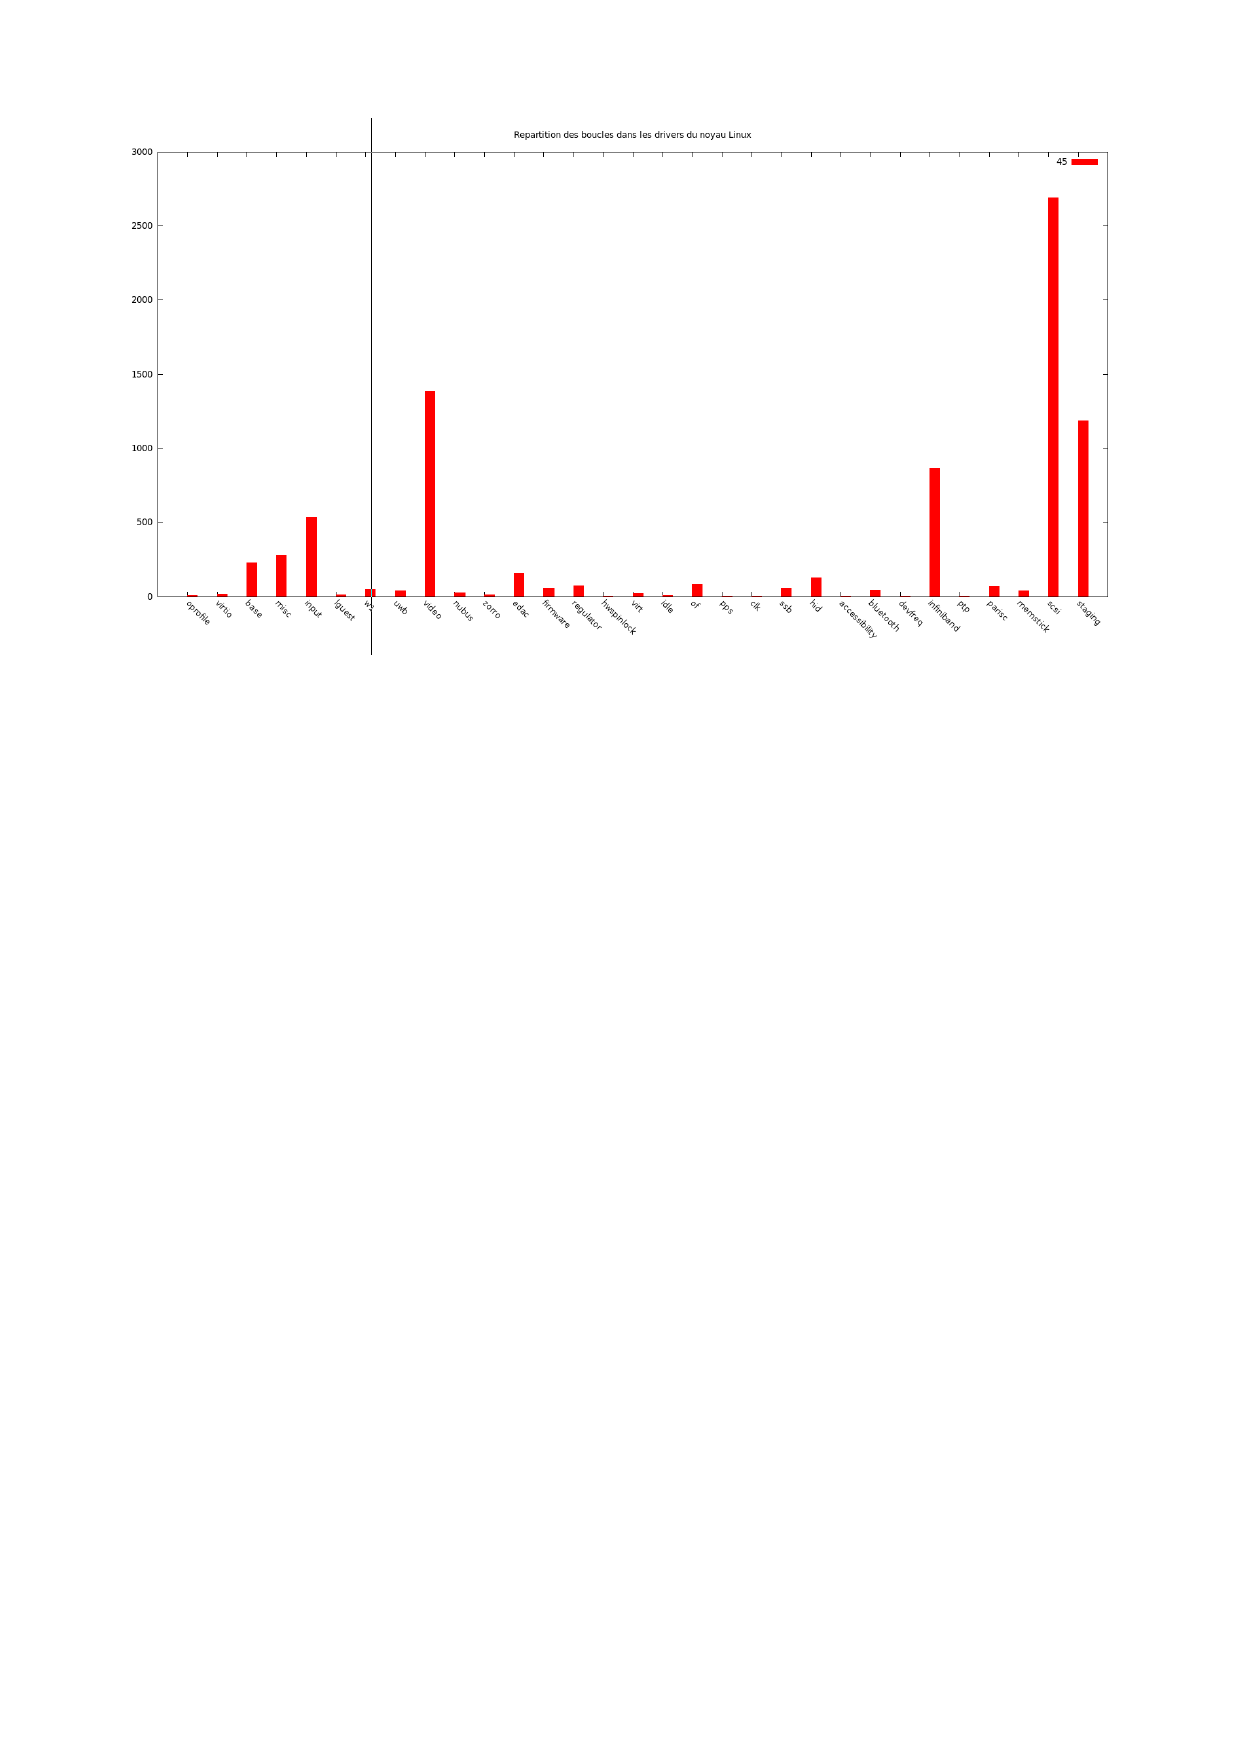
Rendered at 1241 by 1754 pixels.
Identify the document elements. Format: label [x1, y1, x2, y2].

picture [118, 118, 1123, 655]
